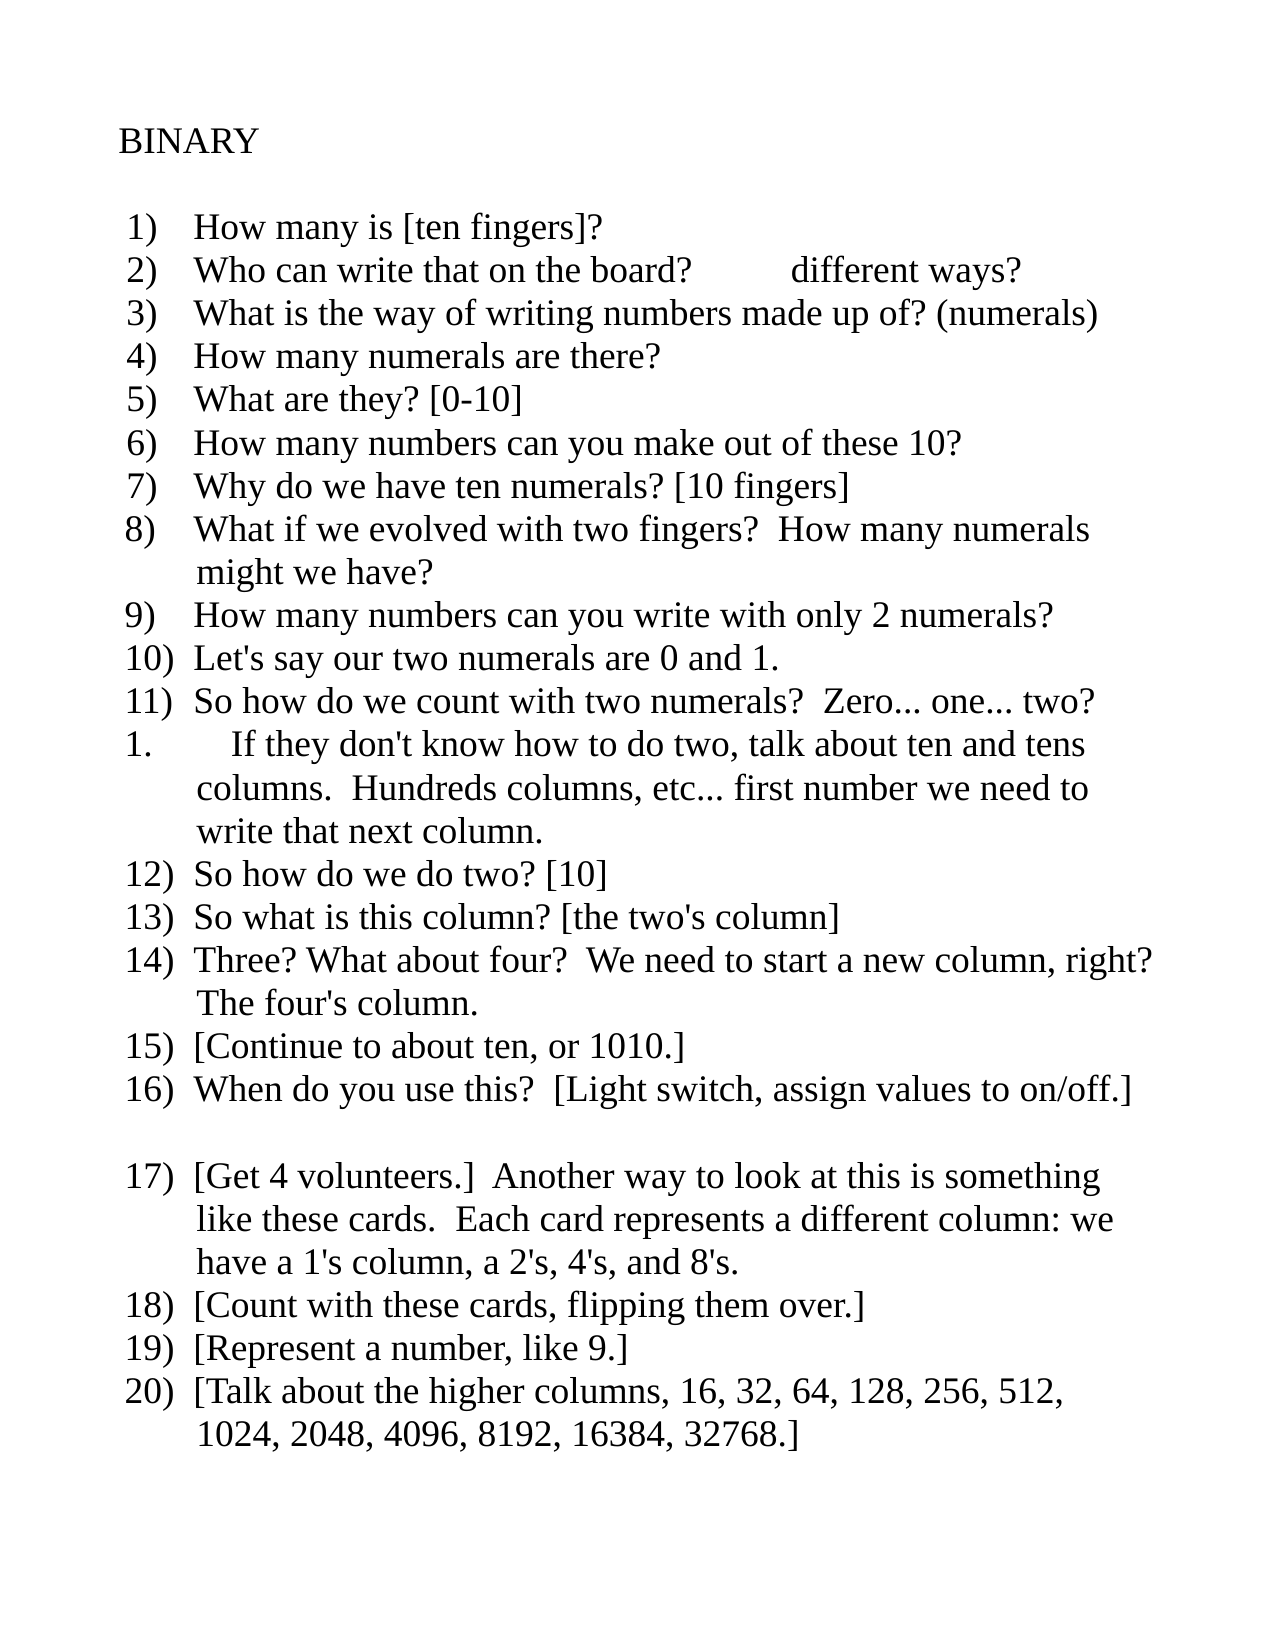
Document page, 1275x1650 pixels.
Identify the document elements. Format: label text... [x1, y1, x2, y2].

list [Count with these cards, flipping them over.] [124, 1282, 1157, 1326]
list When do you use this? [Light switch, assign values to on/off.] [124, 1067, 1157, 1110]
list [Represent a number, like 9.] [124, 1326, 1157, 1369]
list Who can write that on the board? different ways? [126, 247, 1157, 291]
list So how do we count with two numerals? Zero... one... two? [124, 679, 1157, 722]
list Three? What about four? We need to start a new column, right? The four's column. [124, 937, 1157, 1024]
list What is the way of writing numbers made up of? (numerals) [126, 291, 1157, 334]
list So how do we do two? [10] [124, 851, 1157, 894]
list Why do we have ten numerals? [10 fingers] [126, 463, 1157, 506]
list How many numerals are there? [126, 334, 1157, 377]
list [Talk about the higher columns, 16, 32, 64, 128, 256, 512, 1024, 2048, 4096, 8192, 16384, 32768.] [124, 1369, 1157, 1455]
list If they don't know how to do two, talk about ten and tens columns. Hundreds columns, etc... first number we need to write that next column. [124, 722, 1157, 851]
list [Get 4 volunteers.] Another way to look at this is something like these cards. Each card represents a different column: we have a 1's column, a 2's, 4's, and 8's. [124, 1153, 1157, 1282]
list So what is this column? [the two's column] [124, 894, 1157, 937]
list How many numbers can you make out of these 10? [126, 420, 1157, 463]
list What if we evolved with two fingers? How many numerals might we have? [124, 506, 1157, 592]
list How many is [ten fingers]? [126, 204, 1157, 247]
list How many numbers can you write with only 2 numerals? [124, 592, 1157, 636]
list Let's say our two numerals are 0 and 1. [124, 636, 1157, 679]
text BINARY [118, 118, 1157, 161]
list [Continue to about ten, or 1010.] [124, 1024, 1157, 1067]
list What are they? [0-10] [126, 377, 1157, 420]
